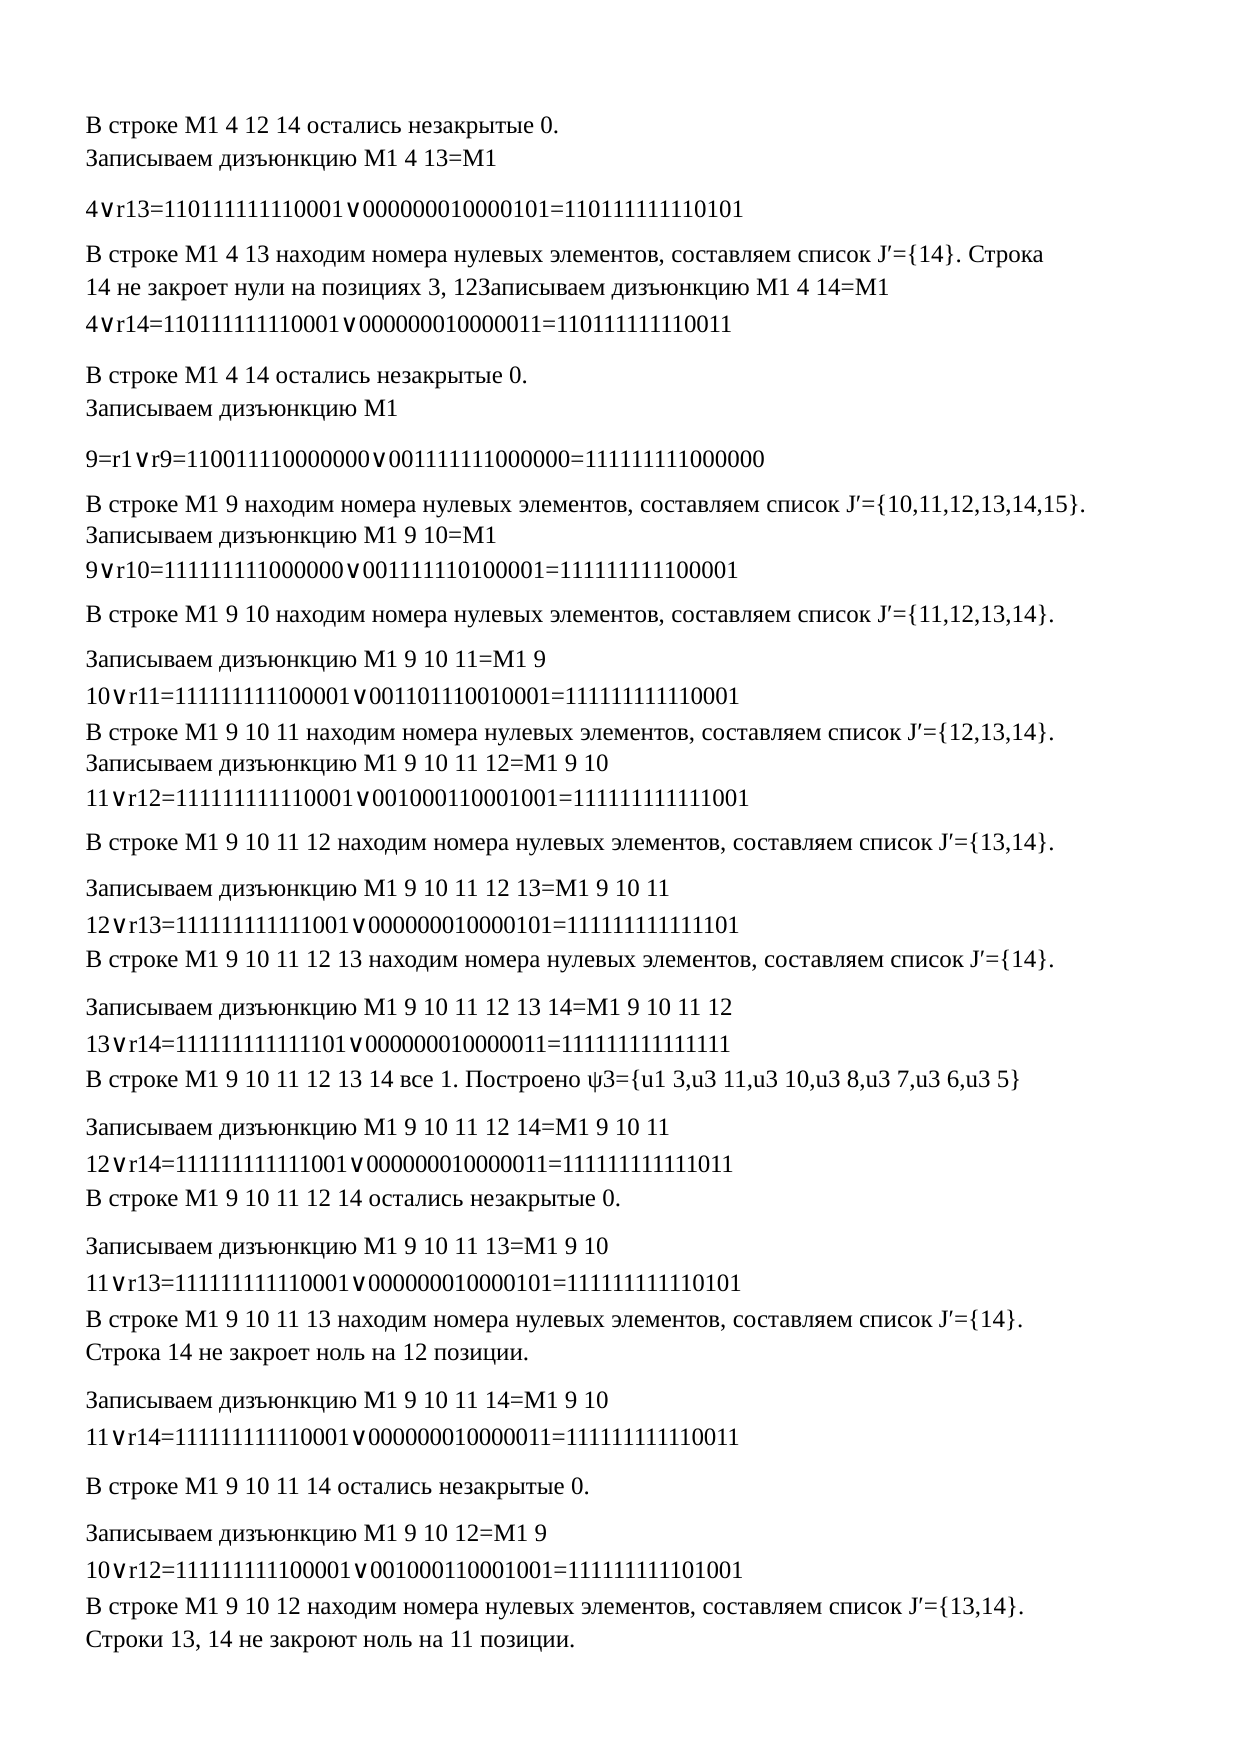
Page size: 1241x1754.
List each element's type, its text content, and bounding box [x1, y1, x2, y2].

text Записываем дизъюнкцию M1 9 10 11 14=M1 9 10 11∨r14=111111111110001∨000000010000011=111111111110011 [85, 1385, 797, 1453]
text В строке M1 9 находим номера нулевых элементов, составляем список J′={10,11,12,13,14,15}. Записываем дизъюнкцию M1 9 10=M1 9∨r10=111111111000000∨001111110100001=111111111100001 [85, 489, 1134, 585]
text В строке M1 9 10 находим номера нулевых элементов, составляем список J′={11,12,13,14}. [85, 603, 1134, 627]
text В строке M1 4 14 остались незакрытые 0. Записываем дизъюнкцию M1 [85, 360, 561, 422]
text Записываем дизъюнкцию M1 9 10 11 12 13 14=M1 9 10 11 12 13∨r14=111111111111101∨000000010000011=111111111111111 [85, 992, 1134, 1060]
text Записываем дизъюнкцию M1 9 10 11 12 14=M1 9 10 11 12∨r14=111111111111001∨000000010000011=111111111111011 [85, 1112, 1134, 1180]
text 9=r1∨r9=110011110000000∨001111111000000=111111111000000 [85, 441, 1134, 474]
text В строке M1 9 10 12 находим номера нулевых элементов, составляем список J′={13,14}. Строки 13, 14 не закроют ноль на 11 позиции. [85, 1591, 1058, 1653]
text В строке M1 9 10 11 12 13 14 все 1. Построено ψ3={u1 3,u3 11,u3 10,u3 8,u3 7,u3 6,u3 5} [85, 1065, 1134, 1093]
text Записываем дизъюнкцию M1 9 10 11 13=M1 9 10 11∨r13=111111111110001∨000000010000101=111111111110101 [85, 1231, 1134, 1299]
text В строке M1 9 10 11 12 13 находим номера нулевых элементов, составляем список J′={14}. [85, 946, 1134, 973]
text В строке M1 9 10 11 находим номера нулевых элементов, составляем список J′={12,13,14}. Записываем дизъюнкцию M1 9 10 11 12=M1 9 10 11∨r12=111111111110001∨001000110001001=111111111111001 [85, 717, 1134, 813]
text В строке M1 9 10 11 14 остались незакрытые 0. [85, 1472, 1134, 1500]
text Записываем дизъюнкцию M1 9 10 11=M1 9 10∨r11=111111111100001∨001101110010001=111111111110001 [85, 644, 797, 712]
text Записываем дизъюнкцию M1 9 10 11 12 13=M1 9 10 11 12∨r13=111111111111001∨000000010000101=111111111111101 [85, 873, 797, 941]
text В строке M1 9 10 11 12 находим номера нулевых элементов, составляем список J′={13,14}. [85, 831, 1134, 855]
text 4∨r13=110111111110001∨000000010000101=110111111110101 [85, 191, 1134, 225]
text Записываем дизъюнкцию M1 9 10 12=M1 9 10∨r12=111111111100001∨001000110001001=111111111101001 [85, 1518, 1134, 1586]
text В строке M1 4 13 находим номера нулевых элементов, составляем список J′={14}. Строка 14 не закроет нули на позициях 3, 12Записываем дизъюнкцию M1 4 14=M1 4∨r14=110111111110001∨000000010000011=110111111110011 [85, 239, 1058, 340]
text В строке M1 9 10 11 13 находим номера нулевых элементов, составляем список J′={14}. Строка 14 не закроет ноль на 12 позиции. [85, 1304, 1058, 1366]
text В строке M1 4 12 14 остались незакрытые 0. Записываем дизъюнкцию M1 4 13=M1 [85, 110, 592, 172]
text В строке M1 9 10 11 12 14 остались незакрытые 0. [85, 1185, 1134, 1212]
